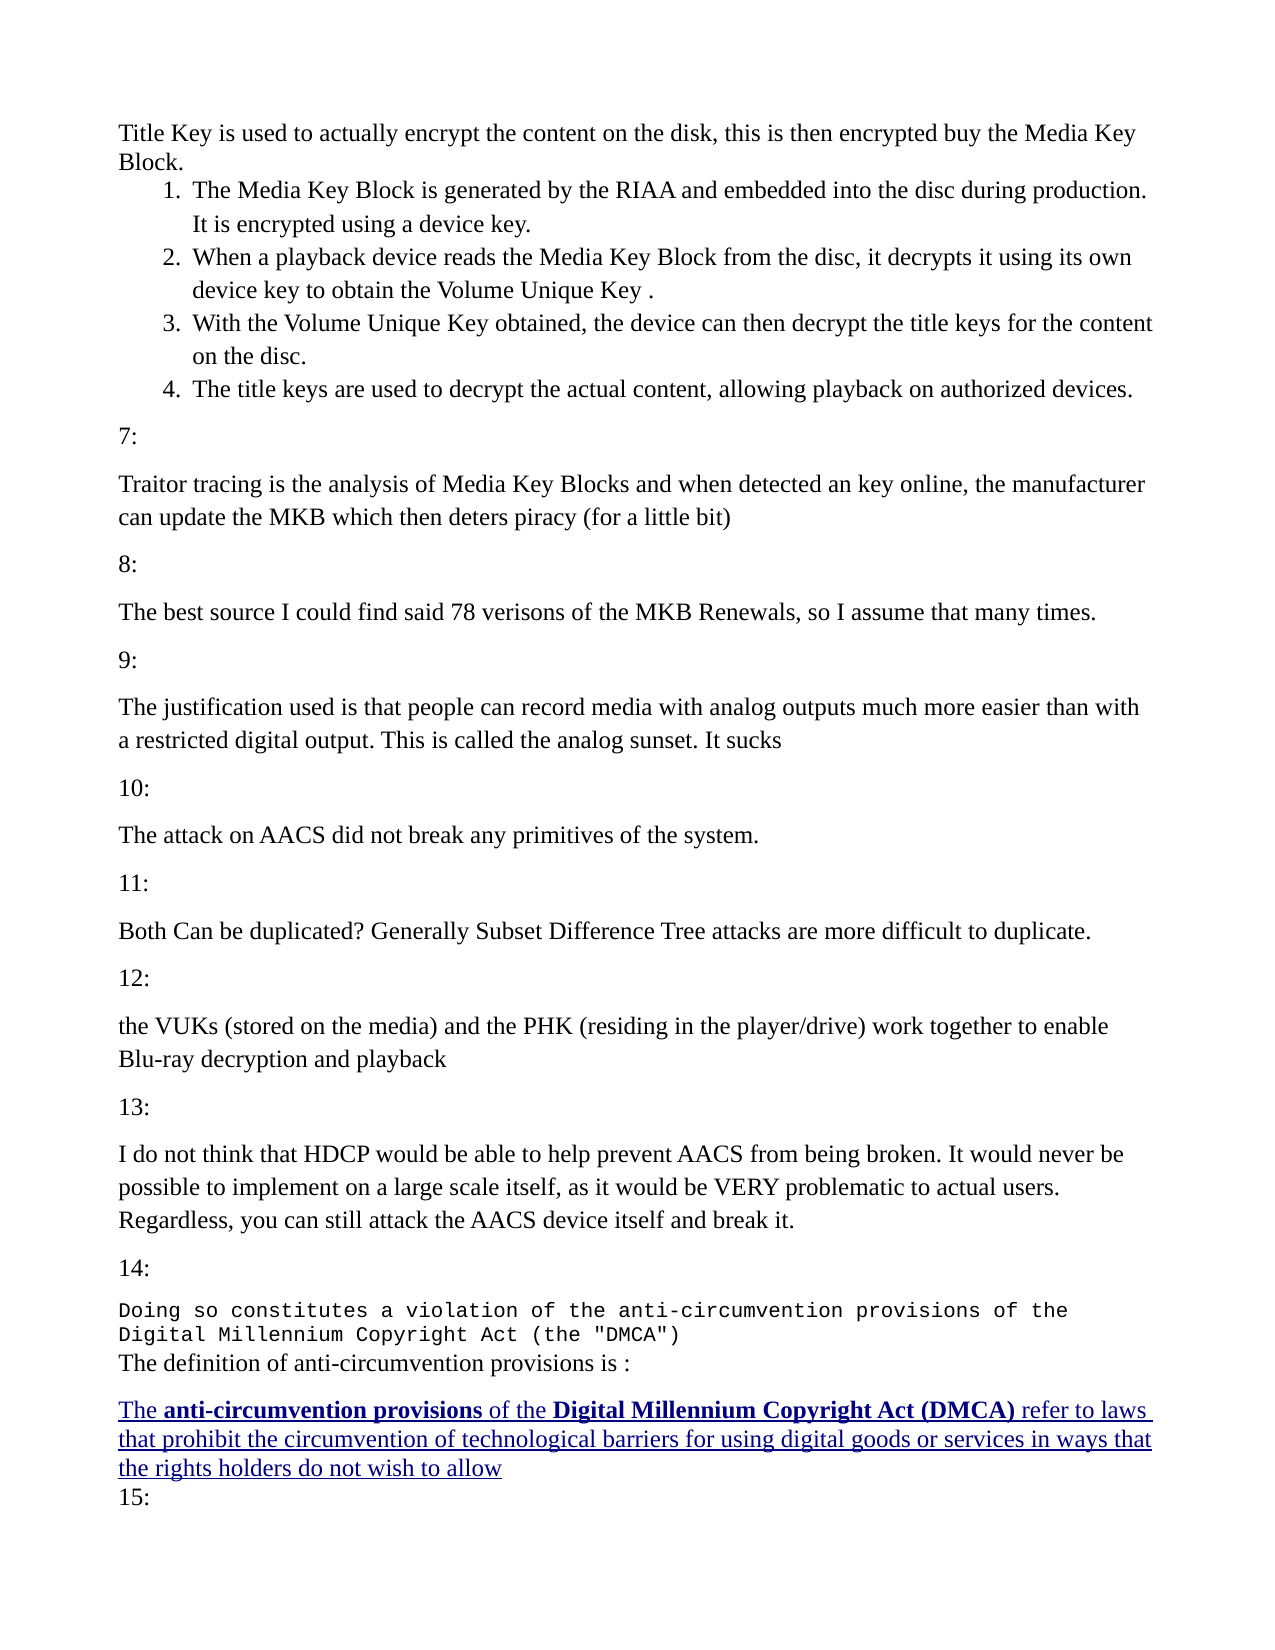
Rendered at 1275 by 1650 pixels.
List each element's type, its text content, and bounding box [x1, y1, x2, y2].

text The justification used is that people can record media with analog outputs much more easier than with a restricted digital output. This is called the analog sunset. It sucks [118, 692, 1157, 754]
text 7: [118, 421, 1157, 450]
text 8: [118, 549, 1157, 578]
text I do not think that HDCP would be able to help prevent AACS from being broken. It would never be possible to implement on a large scale itself, as it would be VERY problematic to actual users. Regardless, you can still attack the AACS device itself and break it. [118, 1139, 1157, 1234]
text Traitor tracing is the analysis of Media Key Blocks and when detected an key online, the manufacturer can update the MKB which then deters piracy (for a little bit) [118, 469, 1157, 531]
text 11: [118, 868, 1157, 897]
list The Media Key Block is generated by the RIAA and embedded into the disc during production. It is encrypted using a device key. [162, 176, 1157, 237]
text The definition of anti-circumvention provisions is : [118, 1348, 1157, 1377]
text Both Can be duplicated? Generally Subset Difference Tree attacks are more difficult to duplicate. [118, 916, 1157, 944]
text The attack on AACS did not break any primitives of the system. [118, 821, 1157, 849]
text 15: [118, 1482, 1157, 1510]
list The title keys are used to decrypt the actual content, allowing playback on authorized devices. [162, 374, 1157, 402]
text 12: [118, 963, 1157, 992]
text Doing so constitutes a violation of the anti-circumvention provisions of the Digital Millennium Copyright Act (the "DMCA") [118, 1301, 1157, 1348]
list When a playback device reads the Media Key Block from the disc, it decrypts it using its own device key to obtain the Volume Unique Key . [162, 242, 1157, 303]
text Title Key is used to actually encrypt the content on the disk, this is then encrypted buy the Media Key Block. [118, 118, 1157, 176]
text 9: [118, 645, 1157, 673]
text 10: [118, 773, 1157, 802]
text the VUKs (stored on the media) and the PHK (residing in the player/drive) work together to enable Blu-ray decryption and playback [118, 1011, 1157, 1073]
text The best source I could find said 78 verisons of the MKB Renewals, so I assume that many times. [118, 597, 1157, 626]
text The anti-circumvention provisions of the Digital Millennium Copyright Act (DMCA) refer to laws that prohibit the circumvention of technological barriers for using digital goods or services in ways that the rights holders do not wish to allow [118, 1395, 1157, 1482]
text 14: [118, 1253, 1157, 1282]
list With the Volume Unique Key obtained, the device can then decrypt the title keys for the content on the disc. [162, 308, 1157, 369]
text 13: [118, 1092, 1157, 1120]
